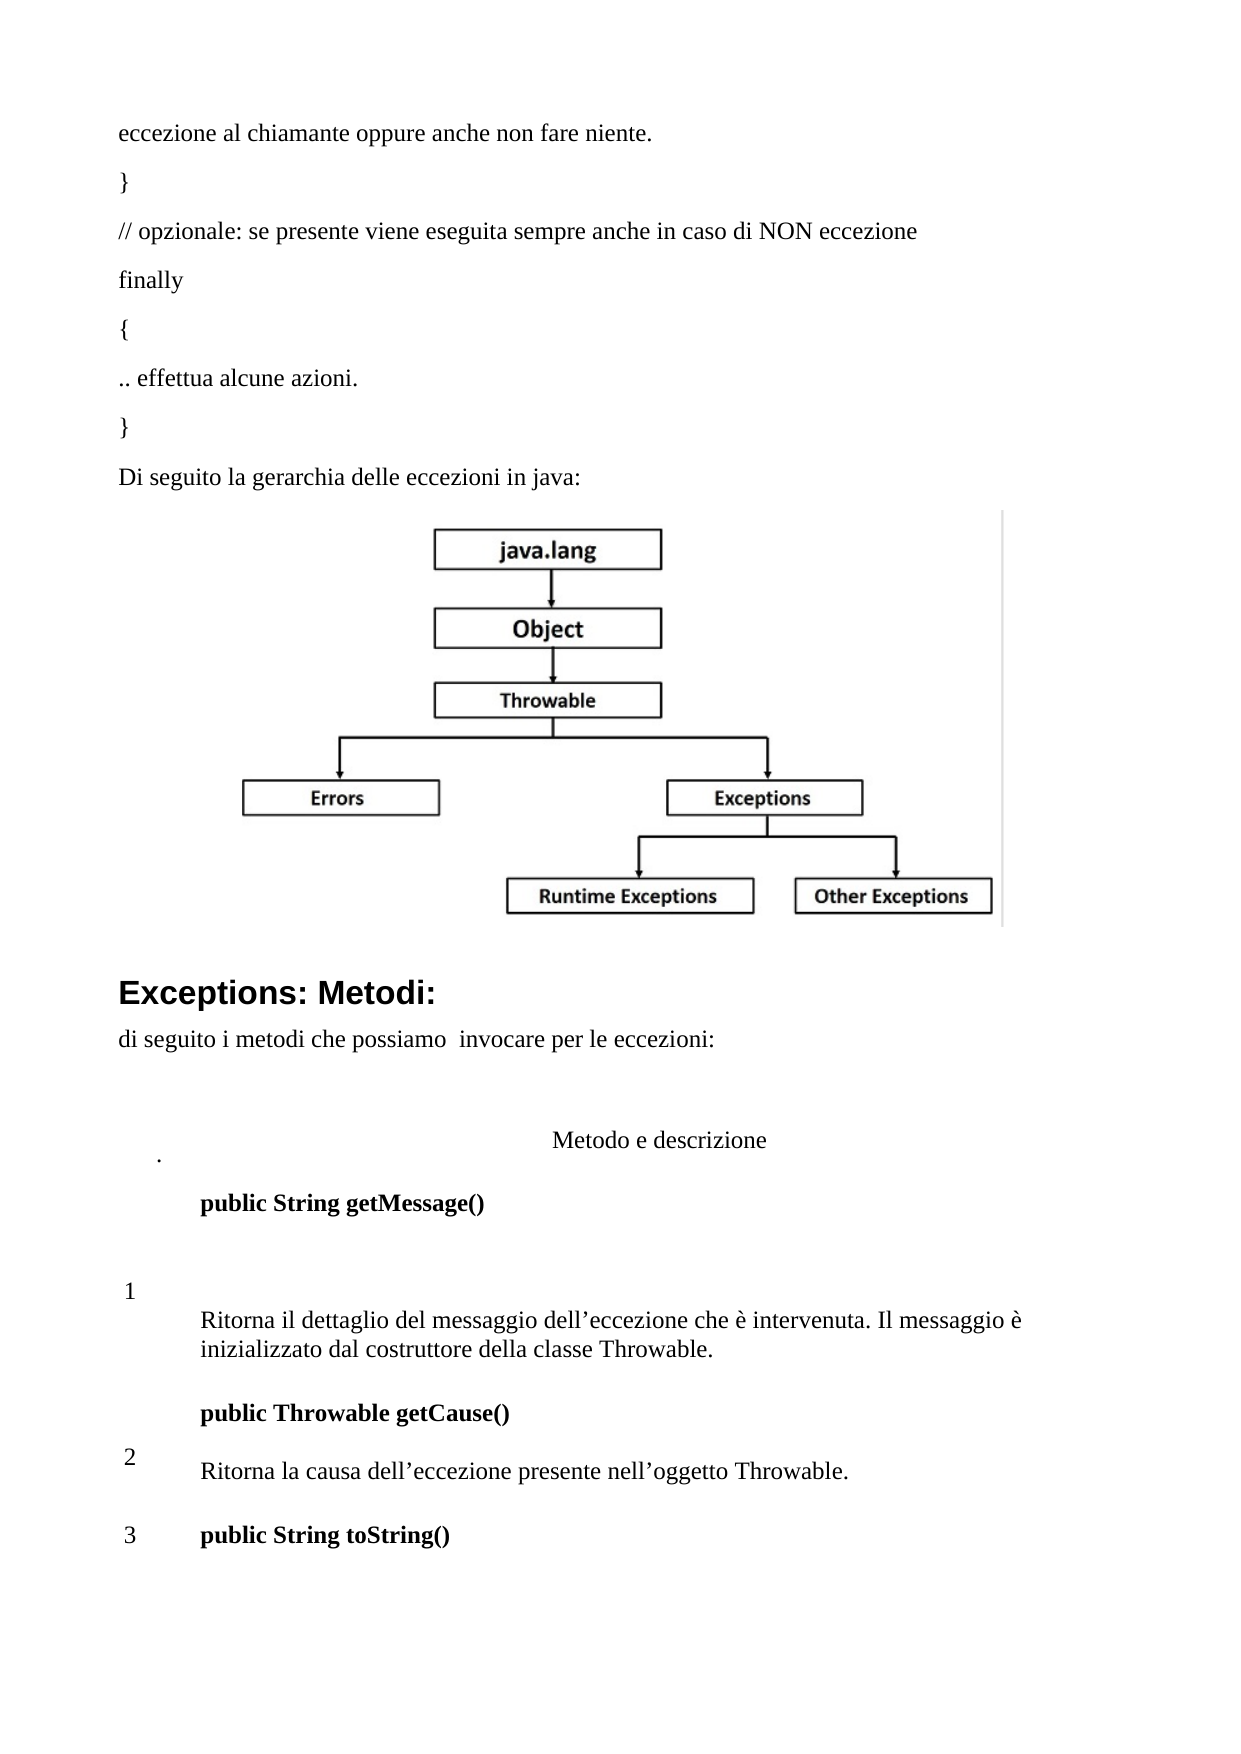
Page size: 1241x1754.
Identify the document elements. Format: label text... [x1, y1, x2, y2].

table_header Metodo e descrizione [197, 1122, 1121, 1186]
text // opzionale: se presente viene eseguita sempre anche in caso di NON eccezione [118, 216, 1122, 245]
text eccezione al chiamante oppure anche non fare niente. [118, 118, 1122, 147]
text } [118, 412, 1122, 441]
text di seguito i metodi che possiamo invocare per le eccezioni: [118, 1024, 1122, 1053]
table_cell public String toString() [197, 1517, 1121, 1581]
text finally [118, 265, 1122, 294]
text { [118, 314, 1122, 343]
table_cell 3 [121, 1517, 197, 1581]
picture [236, 510, 1004, 927]
table_cell 2 [121, 1395, 197, 1517]
table_cell public Throwable getCause() Ritorna la causa dell’eccezione presente nell’oggetto Throwable. [197, 1395, 1121, 1517]
table_cell 1 [121, 1186, 197, 1395]
table_cell public String getMessage() Ritorna il dettaglio del messaggio dell’eccezione che è intervenuta. Il messaggio è inizializzato dal costruttore della classe Throwable. [197, 1186, 1121, 1395]
text .. effettua alcune azioni. [118, 363, 1122, 392]
table_header . [121, 1122, 197, 1186]
text Di seguito la gerarchia delle eccezioni in java: [118, 462, 1122, 490]
subtitle Exceptions: Metodi: [118, 973, 1122, 1012]
text } [118, 167, 1122, 196]
